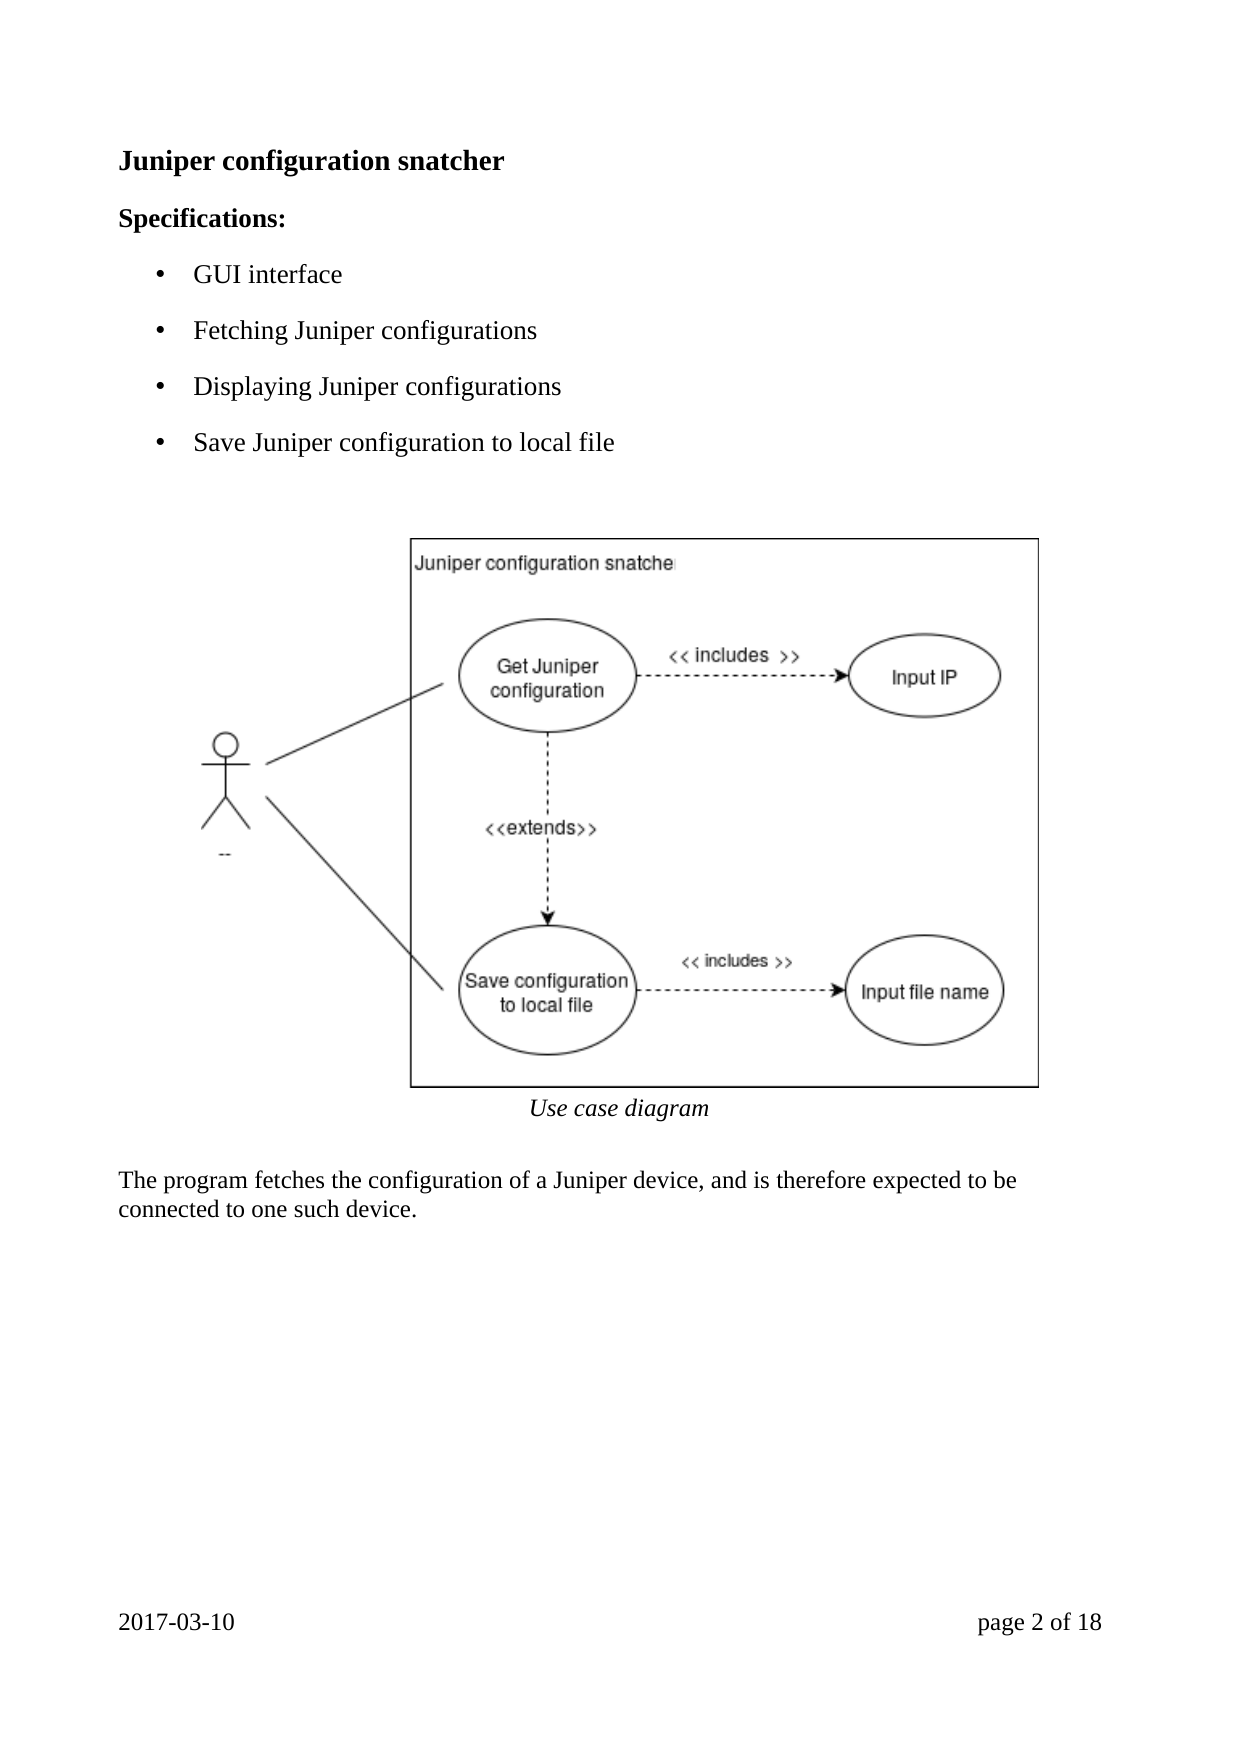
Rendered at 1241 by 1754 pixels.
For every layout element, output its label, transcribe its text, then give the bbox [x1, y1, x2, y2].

subtitle Save Juniper configuration to local file [156, 427, 1122, 458]
text Use case diagram [201, 539, 1039, 1121]
subtitle Specifications: [118, 202, 1122, 233]
subtitle Juniper configuration snatcher [118, 143, 1122, 177]
subtitle Fetching Juniper configurations [156, 314, 1122, 345]
text The program fetches the configuration of a Juniper device, and is therefore expected to be connected to one such device. [118, 1165, 1122, 1222]
subtitle Displaying Juniper configurations [156, 370, 1122, 402]
subtitle GUI interface [156, 258, 1122, 289]
